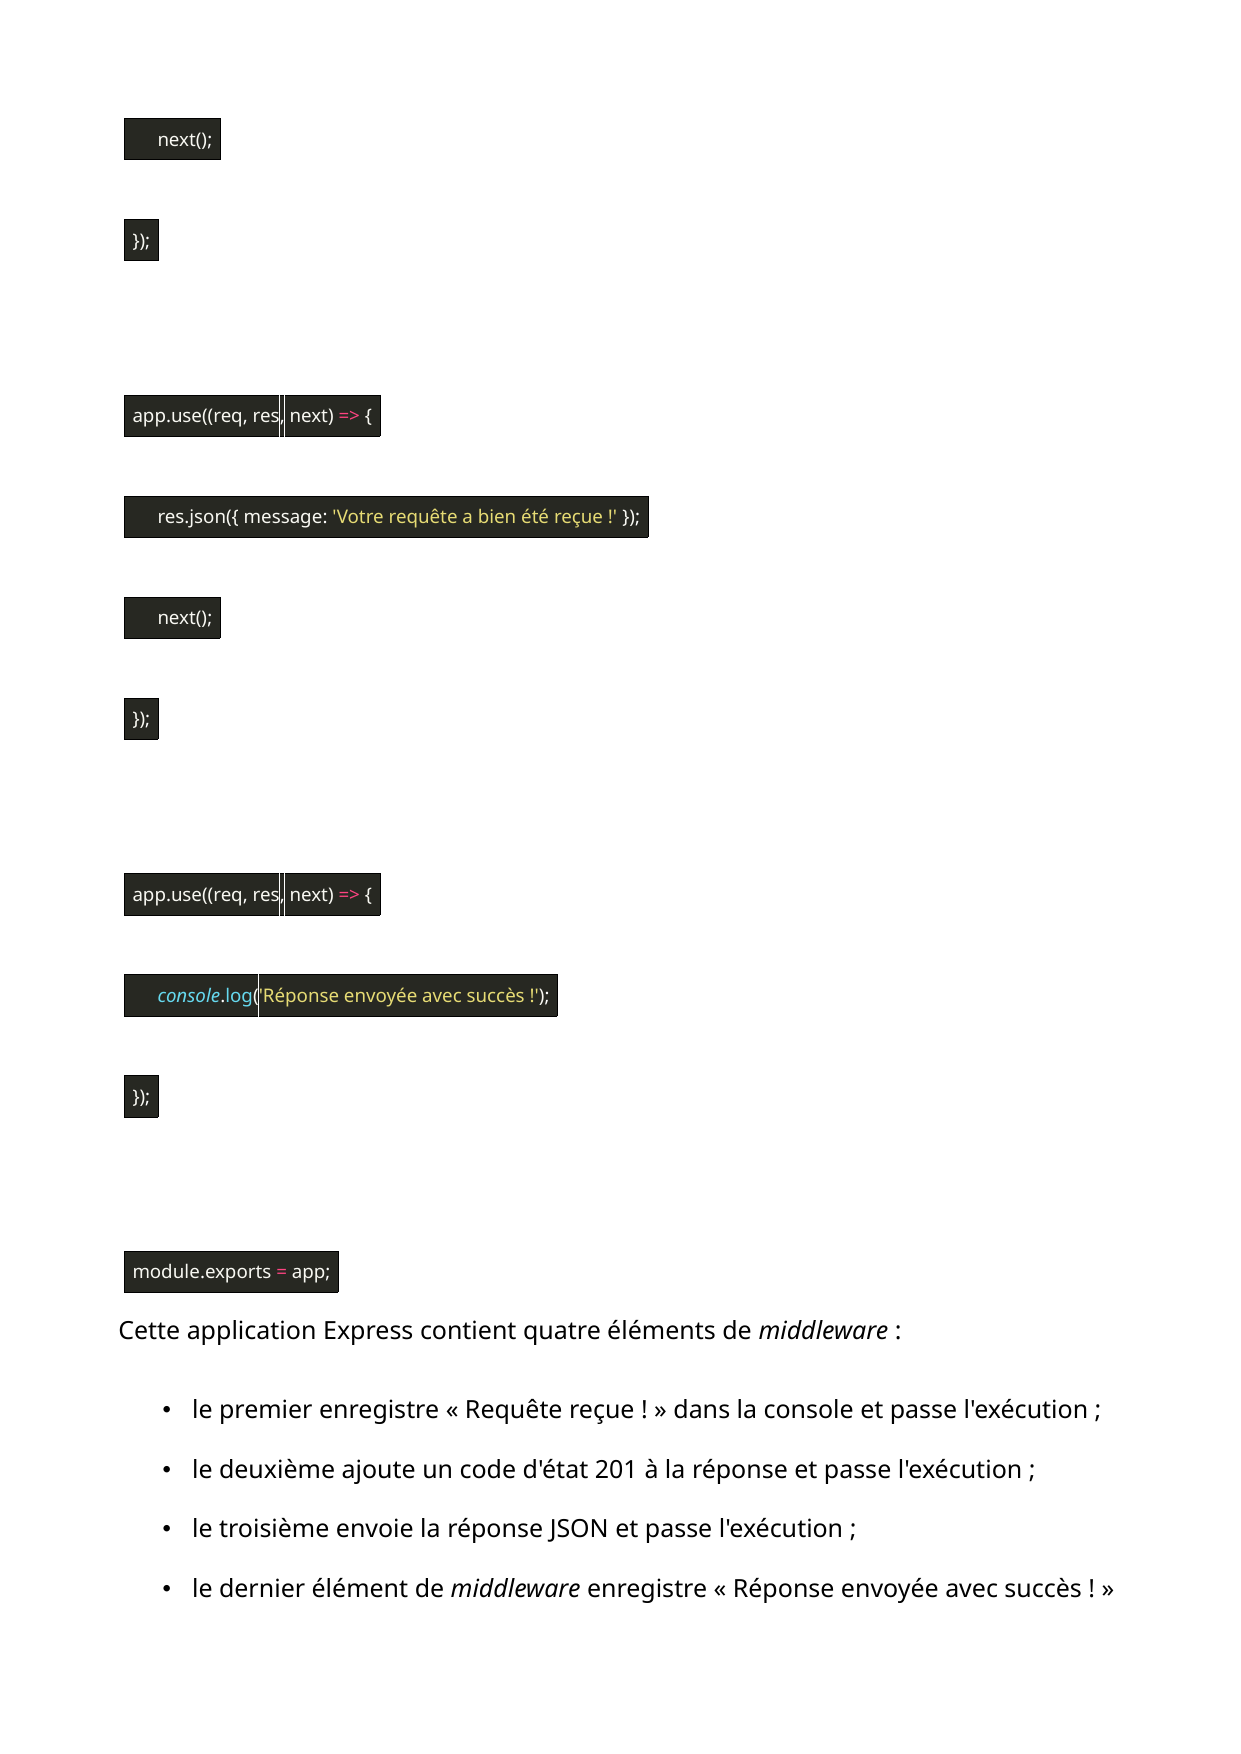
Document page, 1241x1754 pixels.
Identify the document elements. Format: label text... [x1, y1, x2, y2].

text app.use((req, res, next) => { [125, 874, 380, 915]
text [339, 1251, 1111, 1292]
list le premier enregistre « Requête reçue ! » dans la console et passe l'exécution ; [162, 1391, 1122, 1426]
list le dernier élément de middleware enregistre « Réponse envoyée avec succès ! » [162, 1571, 1122, 1605]
text }); [125, 220, 158, 260]
list le deuxième ajoute un code d'état 201 à la réponse et passe l'exécution ; [162, 1451, 1122, 1485]
text [381, 395, 1111, 436]
text res.json({ message: 'Votre requête a bien été reçue !' }); [125, 497, 648, 537]
text [649, 496, 1111, 537]
text [381, 873, 1111, 915]
list le troisième envoie la réponse JSON et passe l'exécution ; [162, 1511, 1122, 1545]
text }); [125, 699, 158, 739]
text [221, 597, 1111, 638]
text app.use((req, res, next) => { [125, 396, 380, 436]
text [159, 698, 1111, 739]
text [558, 974, 1111, 1016]
text next(); [125, 598, 220, 638]
text Cette application Express contient quatre éléments de middleware : [118, 1313, 1122, 1347]
text module.exports = app; [125, 1252, 338, 1292]
text [159, 219, 1111, 261]
text next(); [125, 119, 220, 159]
text [159, 1075, 1111, 1117]
text }); [125, 1076, 158, 1117]
text console.log('Réponse envoyée avec succès !'); [125, 975, 557, 1016]
text [221, 118, 1111, 159]
